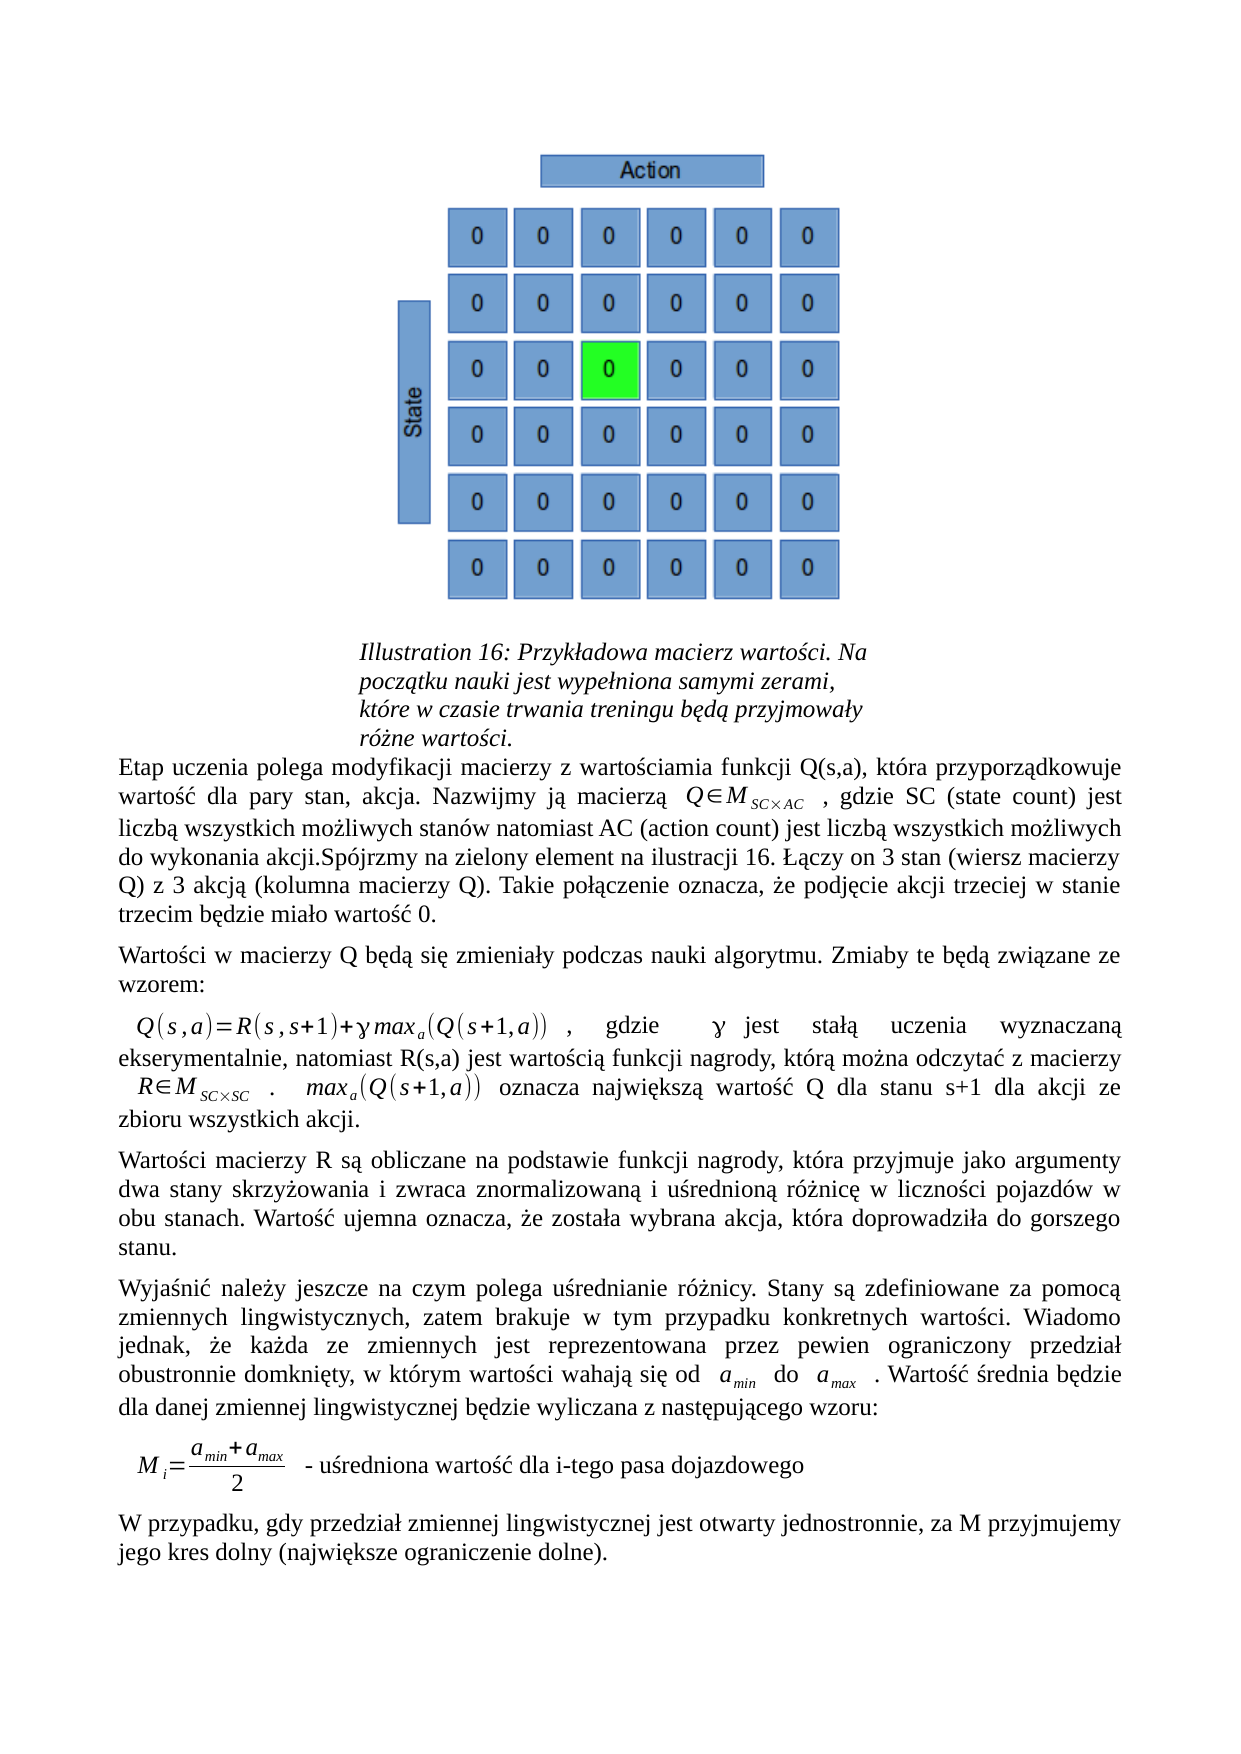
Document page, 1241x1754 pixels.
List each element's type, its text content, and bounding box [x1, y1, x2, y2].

text Wartości macierzy R są obliczane na podstawie funkcji nagrody, która przyjmuje jako argumenty dwa stany skrzyżowania i zwraca znormalizowaną i uśrednioną różnicę w liczności pojazdów w obu stanach. Wartość ujemna oznacza, że została wybrana akcja, która doprowadziła do gorszego stanu. [118, 1146, 1122, 1261]
text Wartości w macierzy Q będą się zmieniały podczas nauki algorytmu. Zmiaby te będą związane ze wzorem: [118, 941, 1122, 998]
text W przypadku, gdy przedział zmiennej lingwistycznej jest otwarty jednostronnie, za M przyjmujemy jego kres dolny (największe ograniczenie dolne). [118, 1508, 1122, 1566]
text - uśredniona wartość dla i-tego pasa dojazdowego [118, 1433, 1122, 1496]
text Illustration 16: Przykładowa macierz wartości. Na początku nauki jest wypełniona samymi zerami, które w czasie trwania treningu będą przyjmowały różne wartości. [359, 637, 881, 752]
picture [359, 130, 882, 637]
text , gdzie jest stałą uczenia wyznaczaną ekserymentalnie, natomiast R(s,a) jest wartością funkcji nagrody, którą można odczytać z macierzy . oznacza największą wartość Q dla stanu s+1 dla akcji ze zbioru wszystkich akcji. [118, 1011, 1122, 1133]
text Etap uczenia polega modyfikacji macierzy z wartościamia funkcji Q(s,a), która przyporządkowuje wartość dla pary stan, akcja. Nazwijmy ją macierzą, gdzie SC (state count) jest liczbą wszystkich możliwych stanów natomiast AC (action count) jest liczbą wszystkich możliwych do wykonania akcji.Spójrzmy na zielony element na ilustracji 16. Łączy on 3 stan (wiersz macierzy Q) z 3 akcją (kolumna macierzy Q). Takie połączenie oznacza, że podjęcie akcji trzeciej w stanie trzecim będzie miało wartość 0. [118, 118, 1122, 928]
text Wyjaśnić należy jeszcze na czym polega uśrednianie różnicy. Stany są zdefiniowane za pomocą zmiennych lingwistycznych, zatem brakuje w tym przypadku konkretnych wartości. Wiadomo jednak, że każda ze zmiennych jest reprezentowana przez pewien ograniczony przedział obustronnie domknięty, w którym wartości wahają się oddo. Wartość średnia będzie dla danej zmiennej lingwistycznej będzie wyliczana z następującego wzoru: [118, 1273, 1122, 1421]
